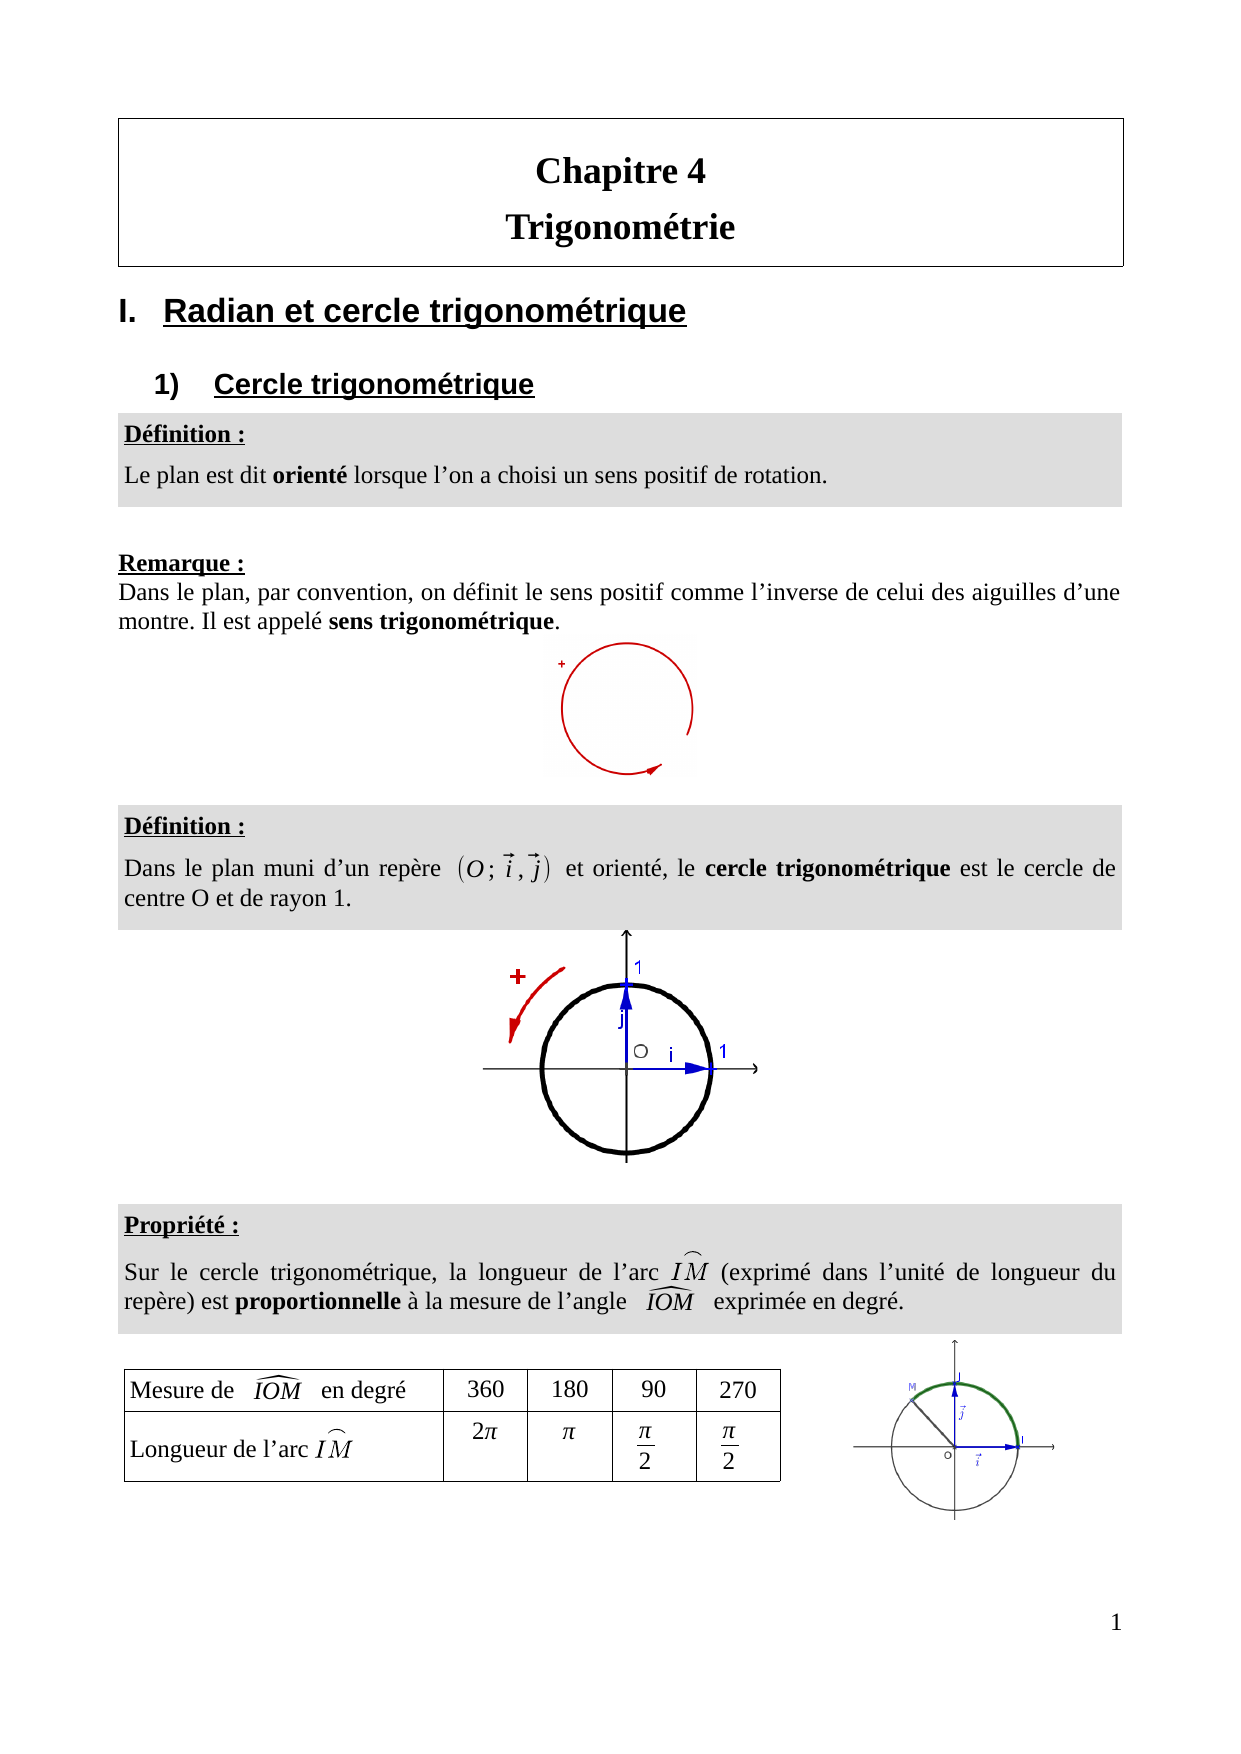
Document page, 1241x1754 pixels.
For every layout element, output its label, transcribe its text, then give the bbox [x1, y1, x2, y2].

table_header Définition : Dans le plan muni d’un repère et orienté, le cercle trigonométrique est le cercle de centre O et de rayon 1. [118, 805, 1122, 930]
table_cell π [528, 1412, 612, 1481]
table_cell [697, 1412, 780, 1481]
table_cell 2π [444, 1412, 527, 1481]
table_header [118, 1334, 786, 1540]
table_header 360 [444, 1370, 527, 1411]
text Remarque : [118, 548, 1122, 577]
table_header 90 [613, 1370, 696, 1411]
picture [853, 1339, 1055, 1520]
table_header [786, 1334, 1122, 1540]
text Dans le plan, par convention, on définit le sens positif comme l’inverse de celui des aiguilles d’une montre. Il est appelé sens trigonométrique. [118, 577, 1122, 635]
table_header Chapitre 4 Trigonométrie [119, 119, 1123, 266]
table_header 180 [528, 1370, 612, 1411]
subtitle Cercle trigonométrique [153, 367, 1122, 401]
table_cell [613, 1412, 696, 1481]
table_cell Longueur de l’arc [125, 1412, 443, 1481]
subtitle Radian et cercle trigonométrique [118, 291, 1122, 330]
table_header Définition : Le plan est dit orienté lorsque l’on a choisi un sens positif de rotation. [118, 413, 1122, 507]
table_header Propriété : Sur le cercle trigonométrique, la longueur de l’arc (exprimé dans l’unité de longueur du repère) est proportionnelle à la mesure de l’angleexprimée en degré. [118, 1204, 1122, 1334]
table_header Mesure deen degré [125, 1370, 443, 1411]
table_header 270 [697, 1370, 780, 1411]
